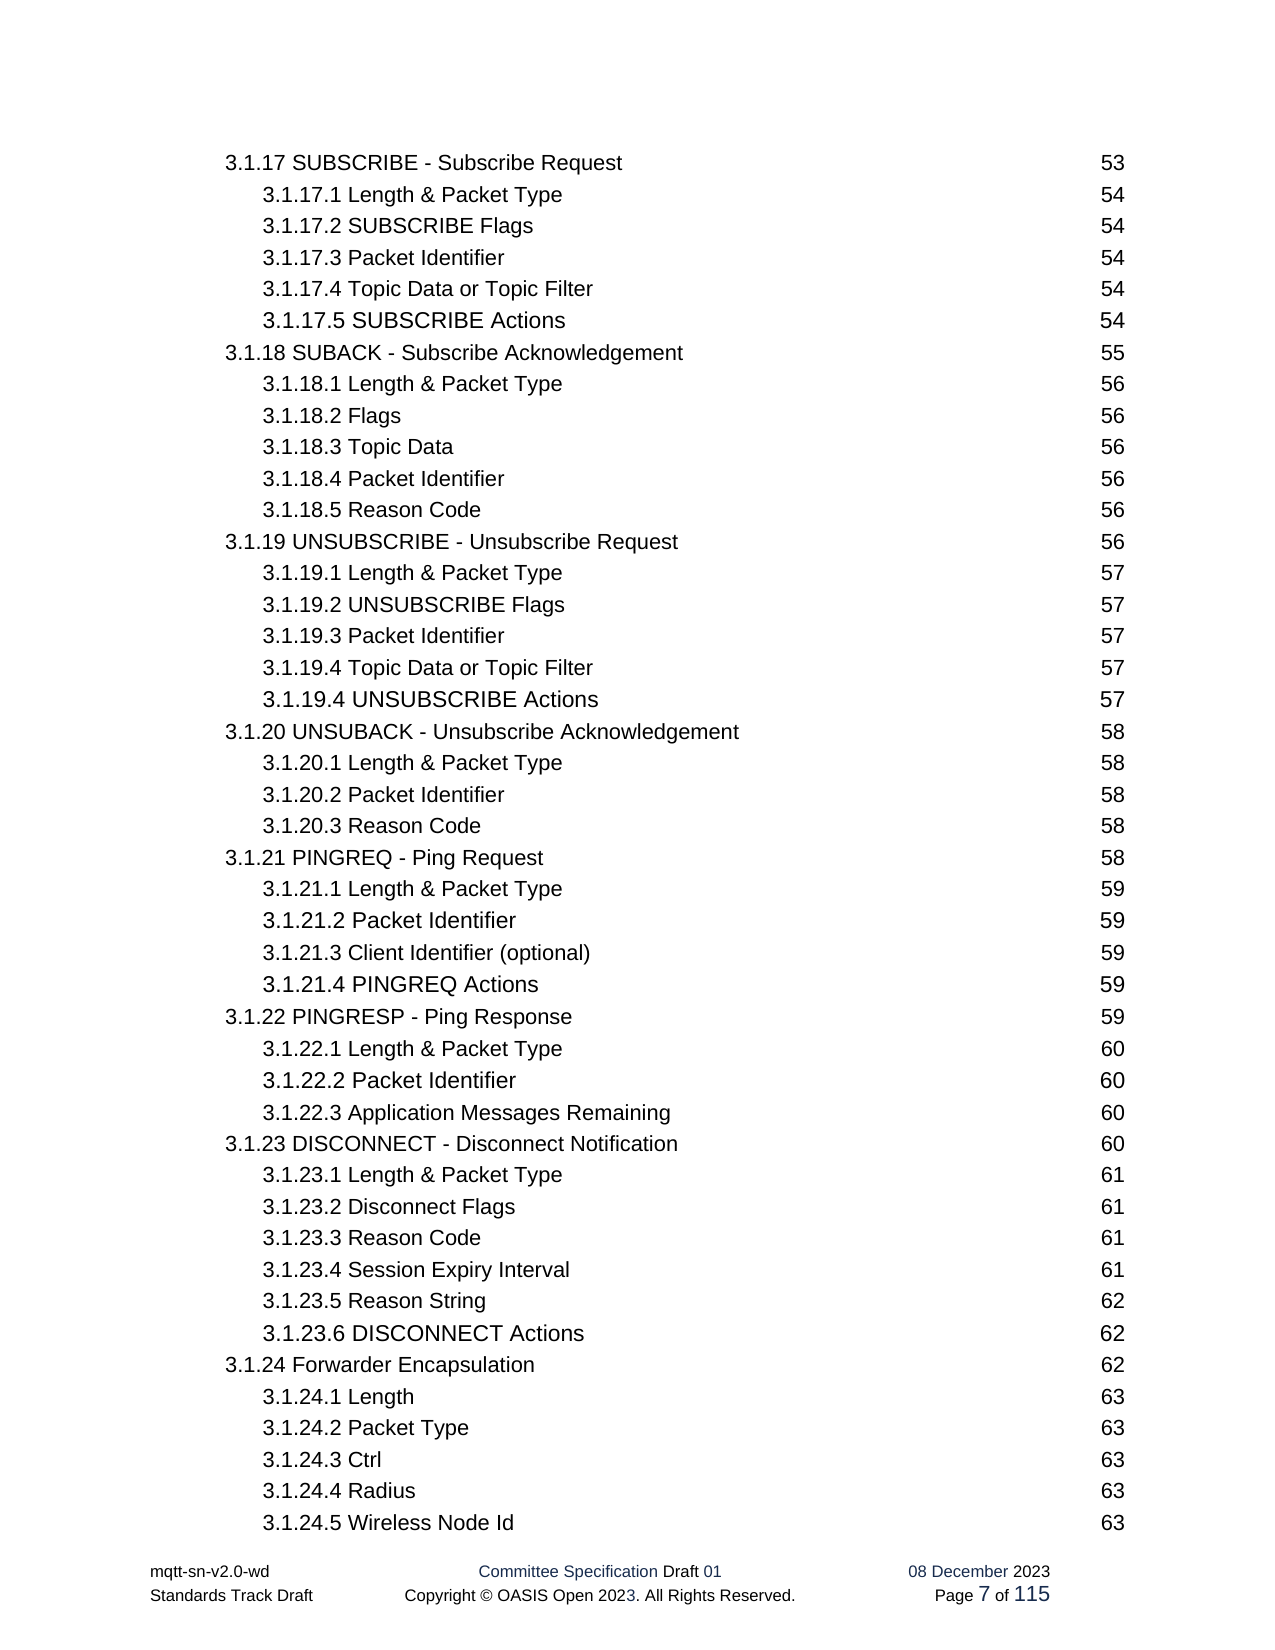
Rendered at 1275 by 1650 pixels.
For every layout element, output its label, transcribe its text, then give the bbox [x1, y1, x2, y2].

text 3.1.22.3 Application Messages Remaining 60 [262, 1099, 1125, 1125]
text 3.1.17.5 SUBSCRIBE Actions 54 [262, 307, 1125, 334]
text 3.1.22.2 Packet Identifier 60 [262, 1067, 1125, 1093]
text 3.1.24.4 Radius 63 [262, 1478, 1125, 1503]
text 3.1.18.4 Packet Identifier 56 [262, 466, 1125, 491]
text 3.1.24.1 Length 63 [262, 1384, 1125, 1409]
text 3.1.19.4 UNSUBSCRIBE Actions 57 [262, 686, 1125, 712]
text 3.1.18 SUBACK - Subscribe Acknowledgement 55 [225, 340, 1125, 365]
text 3.1.17 SUBSCRIBE - Subscribe Request 53 [225, 150, 1125, 175]
text 3.1.23.4 Session Expiry Interval 61 [262, 1257, 1125, 1282]
text 3.1.19.3 Packet Identifier 57 [262, 623, 1125, 648]
text 3.1.21.3 Client Identifier (optional) 59 [262, 940, 1125, 965]
text 3.1.17.4 Topic Data or Topic Filter 54 [262, 276, 1125, 301]
text 3.1.23.6 DISCONNECT Actions 62 [262, 1320, 1125, 1346]
text 3.1.23.2 Disconnect Flags 61 [262, 1194, 1125, 1219]
text 3.1.23.5 Reason String 62 [262, 1288, 1125, 1313]
text 3.1.20.3 Reason Code 58 [262, 813, 1125, 838]
text 3.1.23.1 Length & Packet Type 61 [262, 1162, 1125, 1188]
text 3.1.19 UNSUBSCRIBE - Unsubscribe Request 56 [225, 529, 1125, 554]
text 3.1.19.2 UNSUBSCRIBE Flags 57 [262, 592, 1125, 617]
text 3.1.18.5 Reason Code 56 [262, 497, 1125, 522]
text 3.1.20.2 Packet Identifier 58 [262, 781, 1125, 807]
text 3.1.18.2 Flags 56 [262, 403, 1125, 428]
text 3.1.22 PINGRESP - Ping Response 59 [225, 1004, 1125, 1029]
text 3.1.24.5 Wireless Node Id 63 [262, 1509, 1125, 1535]
text 3.1.17.3 Packet Identifier 54 [262, 244, 1125, 269]
text 3.1.19.1 Length & Packet Type 57 [262, 560, 1125, 585]
text 3.1.20.1 Length & Packet Type 58 [262, 750, 1125, 775]
text 3.1.21.1 Length & Packet Type 59 [262, 876, 1125, 901]
text 3.1.24.3 Ctrl 63 [262, 1447, 1125, 1472]
text 3.1.24.2 Packet Type 63 [262, 1415, 1125, 1440]
text 3.1.21 PINGREQ - Ping Request 58 [225, 844, 1125, 869]
text 3.1.21.2 Packet Identifier 59 [262, 907, 1125, 934]
text 3.1.19.4 Topic Data or Topic Filter 57 [262, 654, 1125, 680]
text 3.1.18.3 Topic Data 56 [262, 434, 1125, 459]
text 3.1.18.1 Length & Packet Type 56 [262, 371, 1125, 397]
text 3.1.23.3 Reason Code 61 [262, 1225, 1125, 1251]
text 3.1.22.1 Length & Packet Type 60 [262, 1035, 1125, 1061]
text 3.1.17.2 SUBSCRIBE Flags 54 [262, 213, 1125, 238]
text 3.1.17.1 Length & Packet Type 54 [262, 181, 1125, 207]
text 3.1.23 DISCONNECT - Disconnect Notification 60 [225, 1131, 1125, 1156]
text 3.1.21.4 PINGREQ Actions 59 [262, 971, 1125, 998]
text 3.1.24 Forwarder Encapsulation 62 [225, 1352, 1125, 1377]
text 3.1.20 UNSUBACK - Unsubscribe Acknowledgement 58 [225, 718, 1125, 744]
